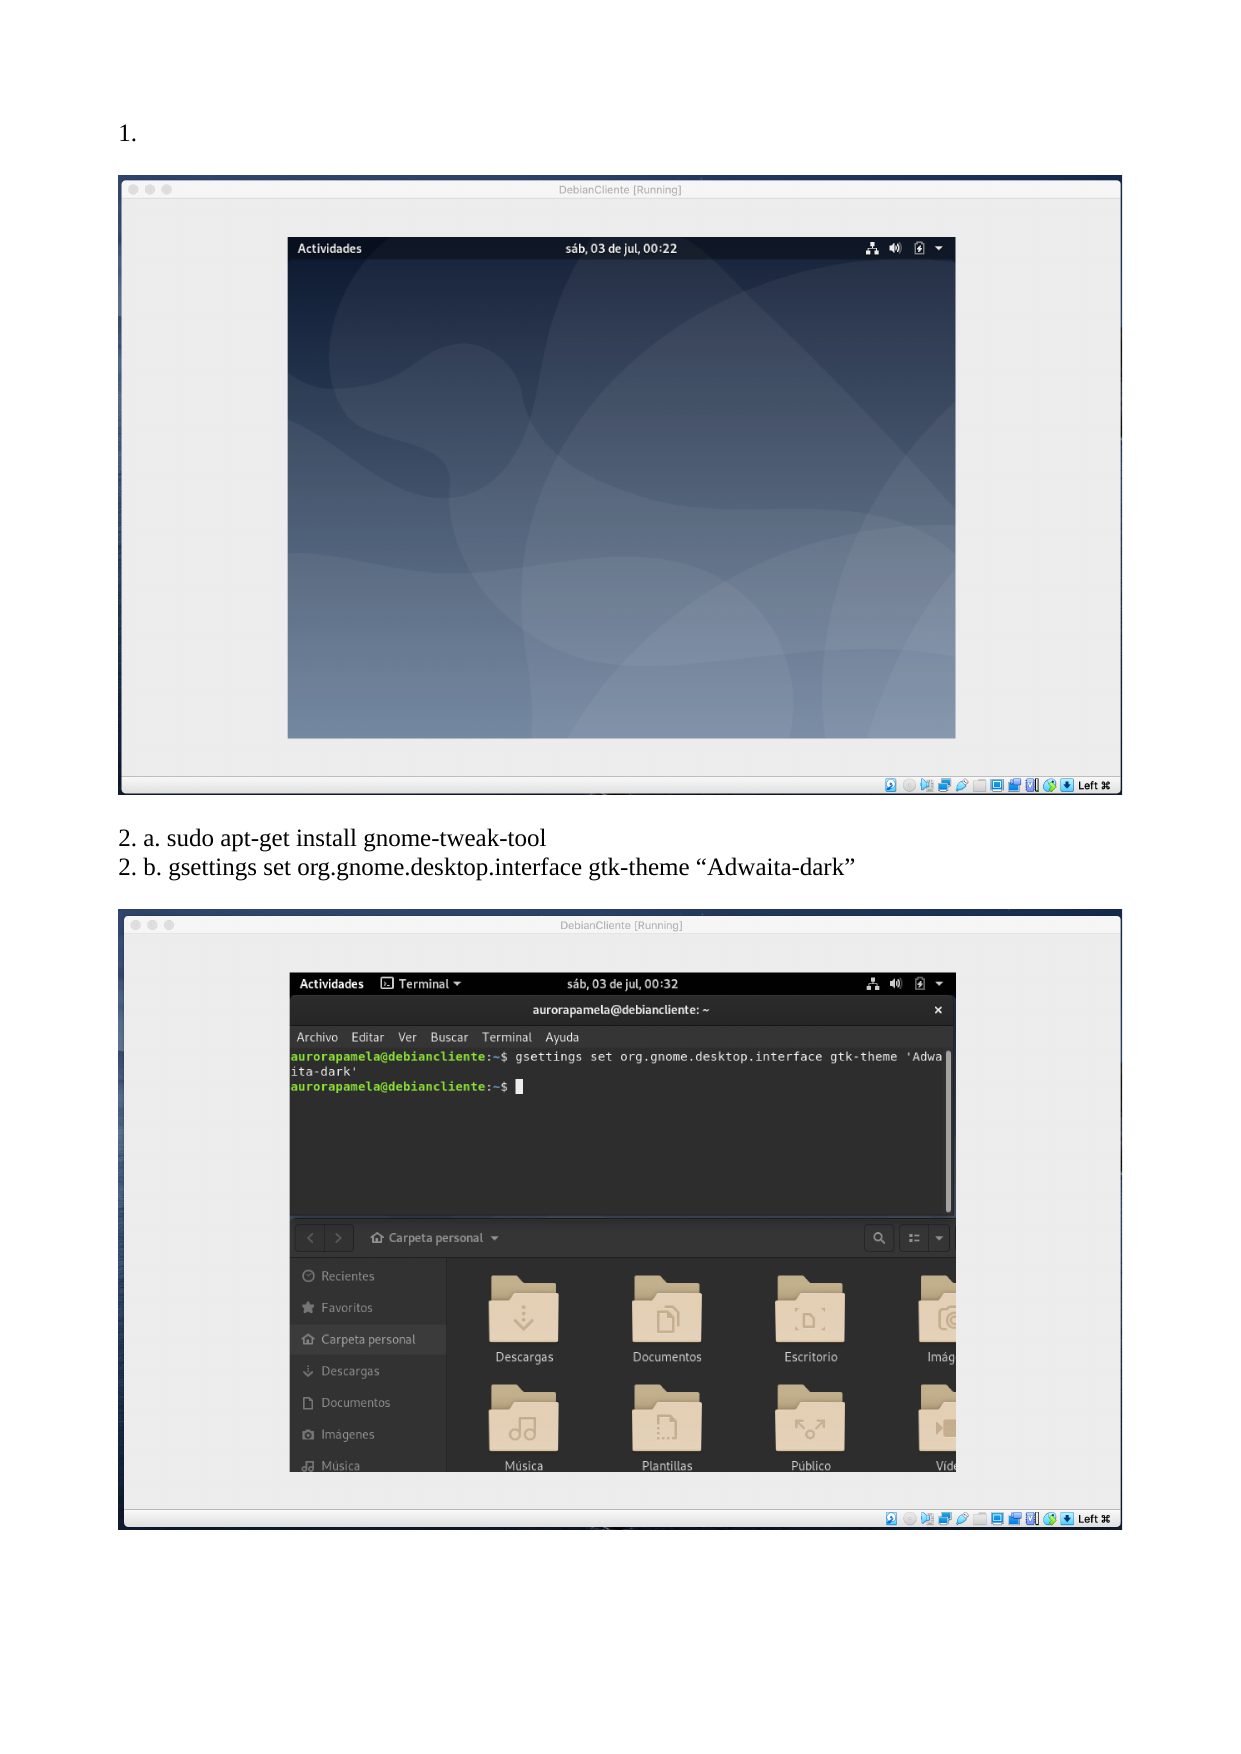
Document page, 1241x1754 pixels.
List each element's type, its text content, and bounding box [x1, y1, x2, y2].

picture [118, 909, 1123, 1530]
text 1. [118, 118, 1122, 147]
text 2. b. gsettings set org.gnome.desktop.interface gtk-theme “Adwaita-dark” [118, 852, 1122, 881]
picture [118, 175, 1123, 795]
text 2. a. sudo apt-get install gnome-tweak-tool [118, 823, 1122, 852]
